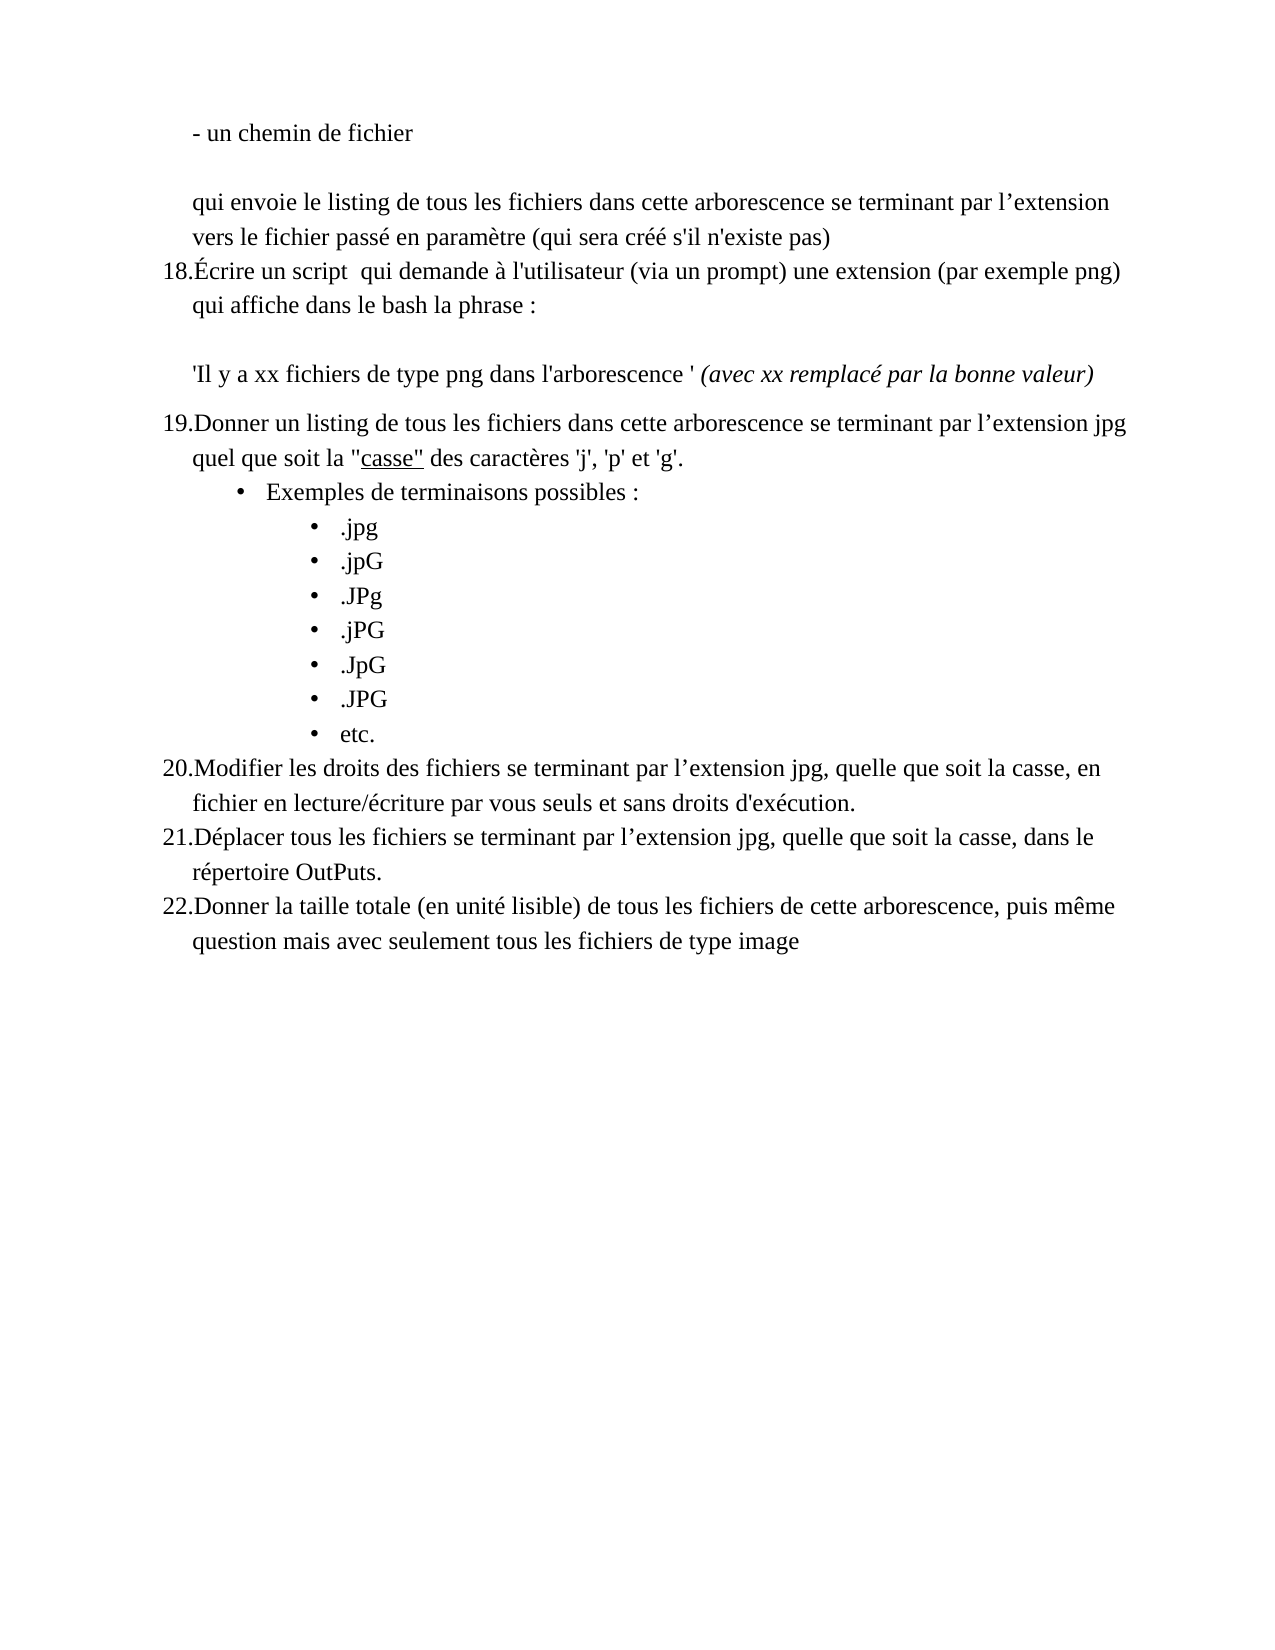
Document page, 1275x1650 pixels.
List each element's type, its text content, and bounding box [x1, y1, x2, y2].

list Exemples de terminaisons possibles : [236, 477, 1157, 506]
list - un chemin de fichier qui envoie le listing de tous les fichiers dans cette arborescence se terminant par l’extension vers le fichier passé en paramètre (qui sera créé s'il n'existe pas) [162, 118, 1157, 250]
list .JPG [310, 684, 1157, 713]
list Donner un listing de tous les fichiers dans cette arborescence se terminant par l’extension jpg quel que soit la "casse" des caractères 'j', 'p' et 'g'. [162, 408, 1157, 472]
list .jPG [310, 615, 1157, 644]
list Écrire un script qui demande à l'utilisateur (via un prompt) une extension (par exemple png) qui affiche dans le bash la phrase : 'Il y a xx fichiers de type png dans l'arborescence ' (avec xx remplacé par la bonne valeur) [162, 256, 1157, 388]
list .JpG [310, 650, 1157, 679]
list .JPg [310, 581, 1157, 610]
list Donner la taille totale (en unité lisible) de tous les fichiers de cette arborescence, puis même question mais avec seulement tous les fichiers de type image [162, 891, 1157, 954]
list etc. [310, 719, 1157, 748]
list .jpG [310, 546, 1157, 575]
list Modifier les droits des fichiers se terminant par l’extension jpg, quelle que soit la casse, en fichier en lecture/écriture par vous seuls et sans droits d'exécution. [162, 753, 1157, 817]
list Déplacer tous les fichiers se terminant par l’extension jpg, quelle que soit la casse, dans le répertoire OutPuts. [162, 822, 1157, 886]
list .jpg [310, 512, 1157, 541]
